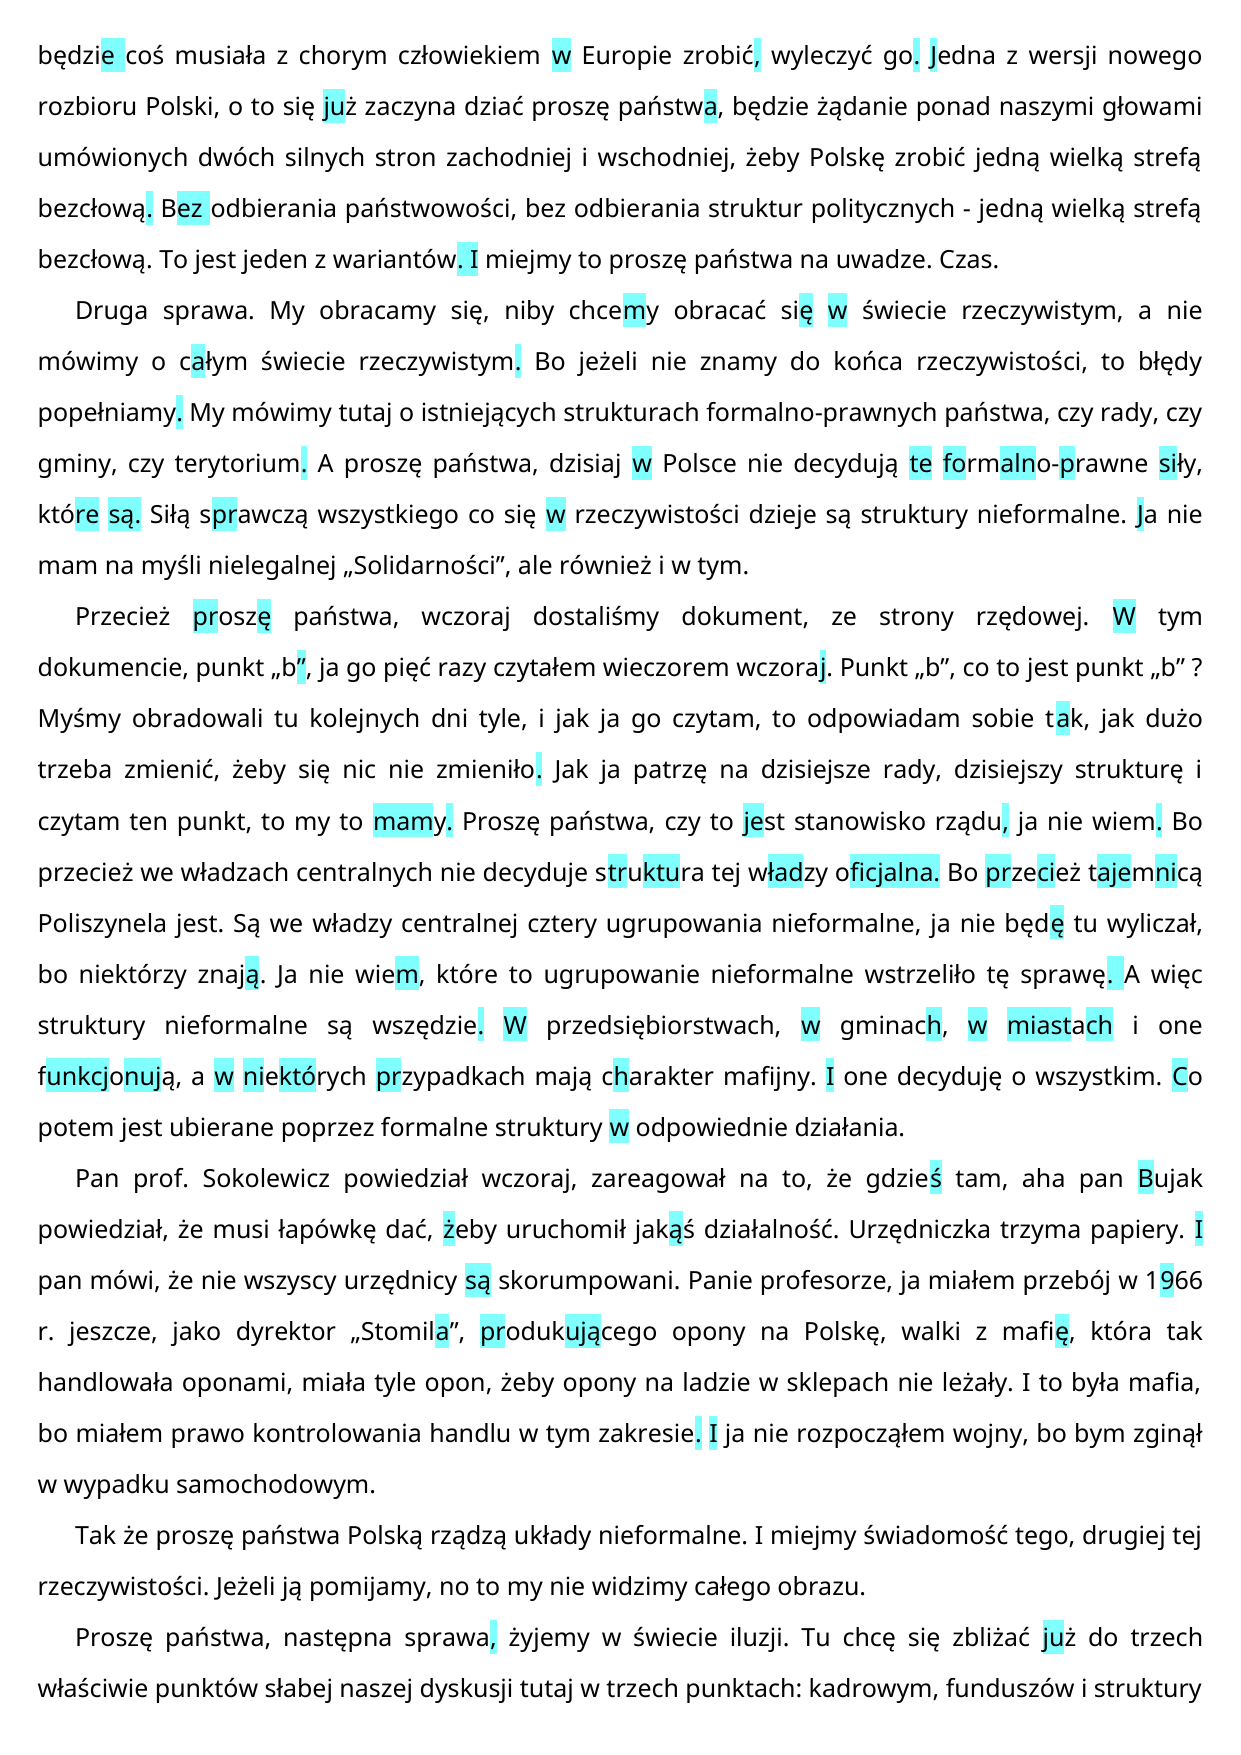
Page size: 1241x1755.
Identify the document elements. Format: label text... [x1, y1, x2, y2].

text będzie coś musiała z chorym człowiekiem w Europie zrobić, wyleczyć go. Jedna z wersji nowego rozbioru Polski, o to się już zaczyna dziać proszę państwa, będzie żądanie ponad naszymi głowami umówionych dwóch silnych stron zachodniej i wschodniej, żeby Polskę zrobić jedną wielką strefą bezcłową. Bez odbierania państwowości, bez odbierania struktur politycznych - jedną wielką strefą bezcłową. To jest jeden z wariantów. I miejmy to proszę państwa na uwadze. Czas. [37, 37, 1203, 276]
text Proszę państwa, następna sprawa, żyjemy w świecie iluzji. Tu chcę się zbliżać już do trzech właściwie punktów słabej naszej dyskusji tutaj w trzech punktach: kadrowym, funduszów i struktury [37, 1620, 1203, 1705]
text Pan prof. Sokolewicz powiedział wczoraj, zareagował na to, że gdzieś tam, aha pan Bujak powiedział, że musi łapówkę dać, żeby uruchomił jakąś działalność. Urzędniczka trzyma papiery. I pan mówi, że nie wszyscy urzędnicy są skorumpowani. Panie profesorze, ja miałem przebój w 1966 r. jeszcze, jako dyrektor „Stomila”, produkującego opony na Polskę, walki z mafię, która tak handlowała oponami, miała tyle opon, żeby opony na ladzie w sklepach nie leżały. I to była mafia, bo miałem prawo kontrolowania handlu w tym zakresie. I ja nie rozpocząłem wojny, bo bym zginął w wypadku samochodowym. [37, 1160, 1203, 1501]
text Druga sprawa. My obracamy się, niby chcemy obracać się w świecie rzeczywistym, a nie mówimy o całym świecie rzeczywistym. Bo jeżeli nie znamy do końca rzeczywistości, to błędy popełniamy. My mówimy tutaj o istniejących strukturach formalno-prawnych państwa, czy rady, czy gminy, czy terytorium. A proszę państwa, dzisiaj w Polsce nie decydują te formalno-prawne siły, które są. Siłą sprawczą wszystkiego co się w rzeczywistości dzieje są struktury nieformalne. Ja nie mam na myśli nielegalnej „Solidarności”, ale również i w tym. [37, 293, 1203, 582]
text Tak że proszę państwa Polską rządzą układy nieformalne. I miejmy świadomość tego, drugiej tej rzeczywistości. Jeżeli ją pomijamy, no to my nie widzimy całego obrazu. [37, 1518, 1203, 1603]
text Przecież proszę państwa, wczoraj dostaliśmy dokument, ze strony rzędowej. W tym dokumencie, punkt „b”, ja go pięć razy czytałem wieczorem wczoraj. Punkt „b”, co to jest punkt „b” ? Myśmy obradowali tu kolejnych dni tyle, i jak ja go czytam, to odpowiadam sobie tak, jak dużo trzeba zmienić, żeby się nic nie zmieniło. Jak ja patrzę na dzisiejsze rady, dzisiejszy strukturę i czytam ten punkt, to my to mamy. Proszę państwa, czy to jest stanowisko rządu, ja nie wiem. Bo przecież we władzach centralnych nie decyduje struktura tej władzy oficjalna. Bo przecież tajemnicą Poliszynela jest. Są we władzy centralnej cztery ugrupowania nieformalne, ja nie będę tu wyliczał, bo niektórzy znają. Ja nie wiem, które to ugrupowanie nieformalne wstrzeliło tę sprawę. A więc struktury nieformalne są wszędzie. W przedsiębiorstwach, w gminach, w miastach i one funkcjonują, a w niektórych przypadkach mają charakter mafijny. I one decyduję o wszystkim. Co potem jest ubierane poprzez formalne struktury w odpowiednie działania. [37, 599, 1203, 1143]
